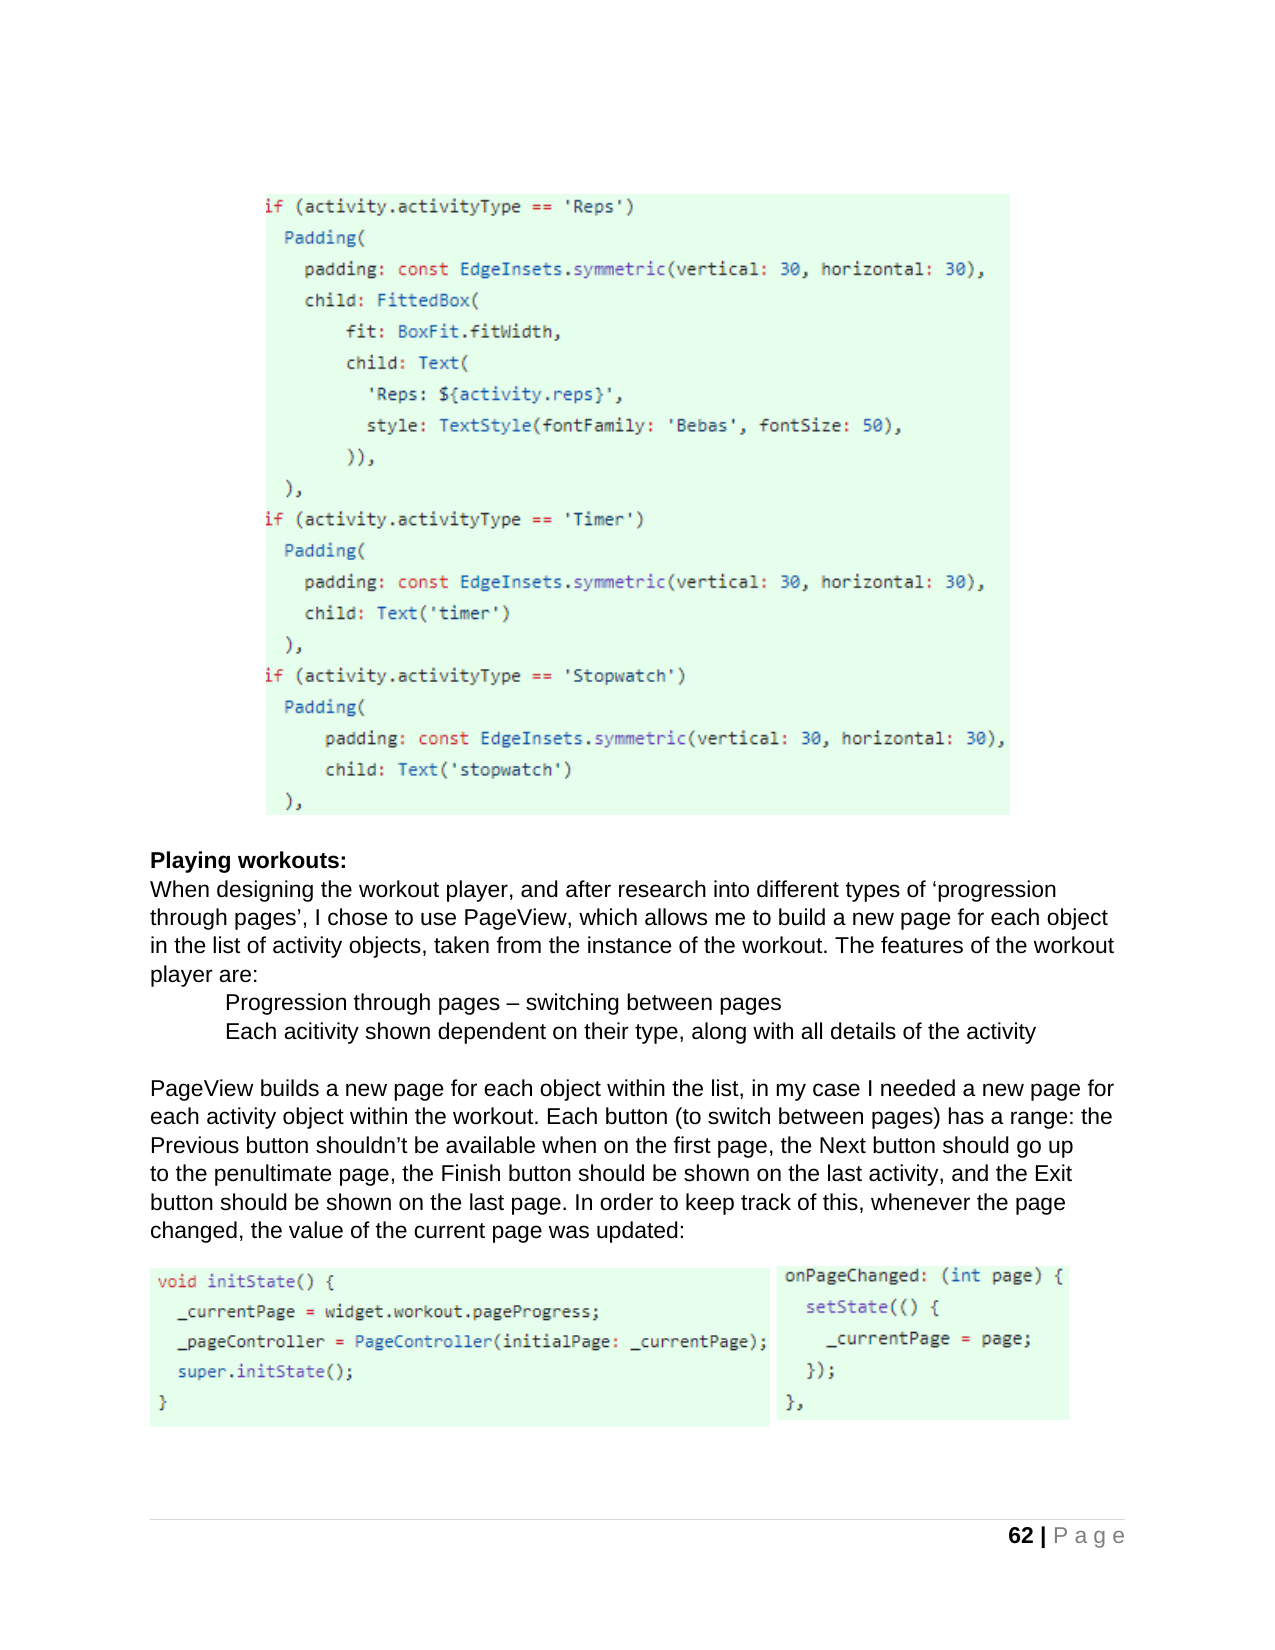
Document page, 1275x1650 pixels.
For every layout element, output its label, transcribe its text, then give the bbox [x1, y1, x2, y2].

list Each acitivity shown dependent on their type, along with all details of the activity [225, 1018, 1125, 1044]
list Playing workouts: [150, 847, 1125, 873]
list When designing the workout player, and after research into different types of ‘progression [150, 876, 1125, 902]
picture [150, 1268, 771, 1427]
picture [266, 194, 1010, 815]
list each activity object within the workout. Each button (to switch between pages) has a range: the [150, 1103, 1125, 1129]
list Progression through pages – switching between pages [225, 989, 1125, 1016]
list changed, the value of the current page was updated: [150, 1217, 1125, 1243]
list PageView builds a new page for each object within the list, in my case I needed a new page for [150, 1075, 1125, 1101]
list Previous button shouldn’t be available when on the first page, the Next button should go up [150, 1132, 1125, 1158]
list player are: [150, 961, 1125, 987]
list in the list of activity objects, taken from the instance of the workout. The features of the workout [150, 932, 1125, 959]
list through pages’, I chose to use PageView, which allows me to build a new page for each object [150, 904, 1125, 930]
picture [776, 1266, 1069, 1420]
list to the penultimate page, the Finish button should be shown on the last activity, and the Exit [150, 1160, 1125, 1186]
list button should be shown on the last page. In order to keep track of this, whenever the page [150, 1188, 1125, 1215]
